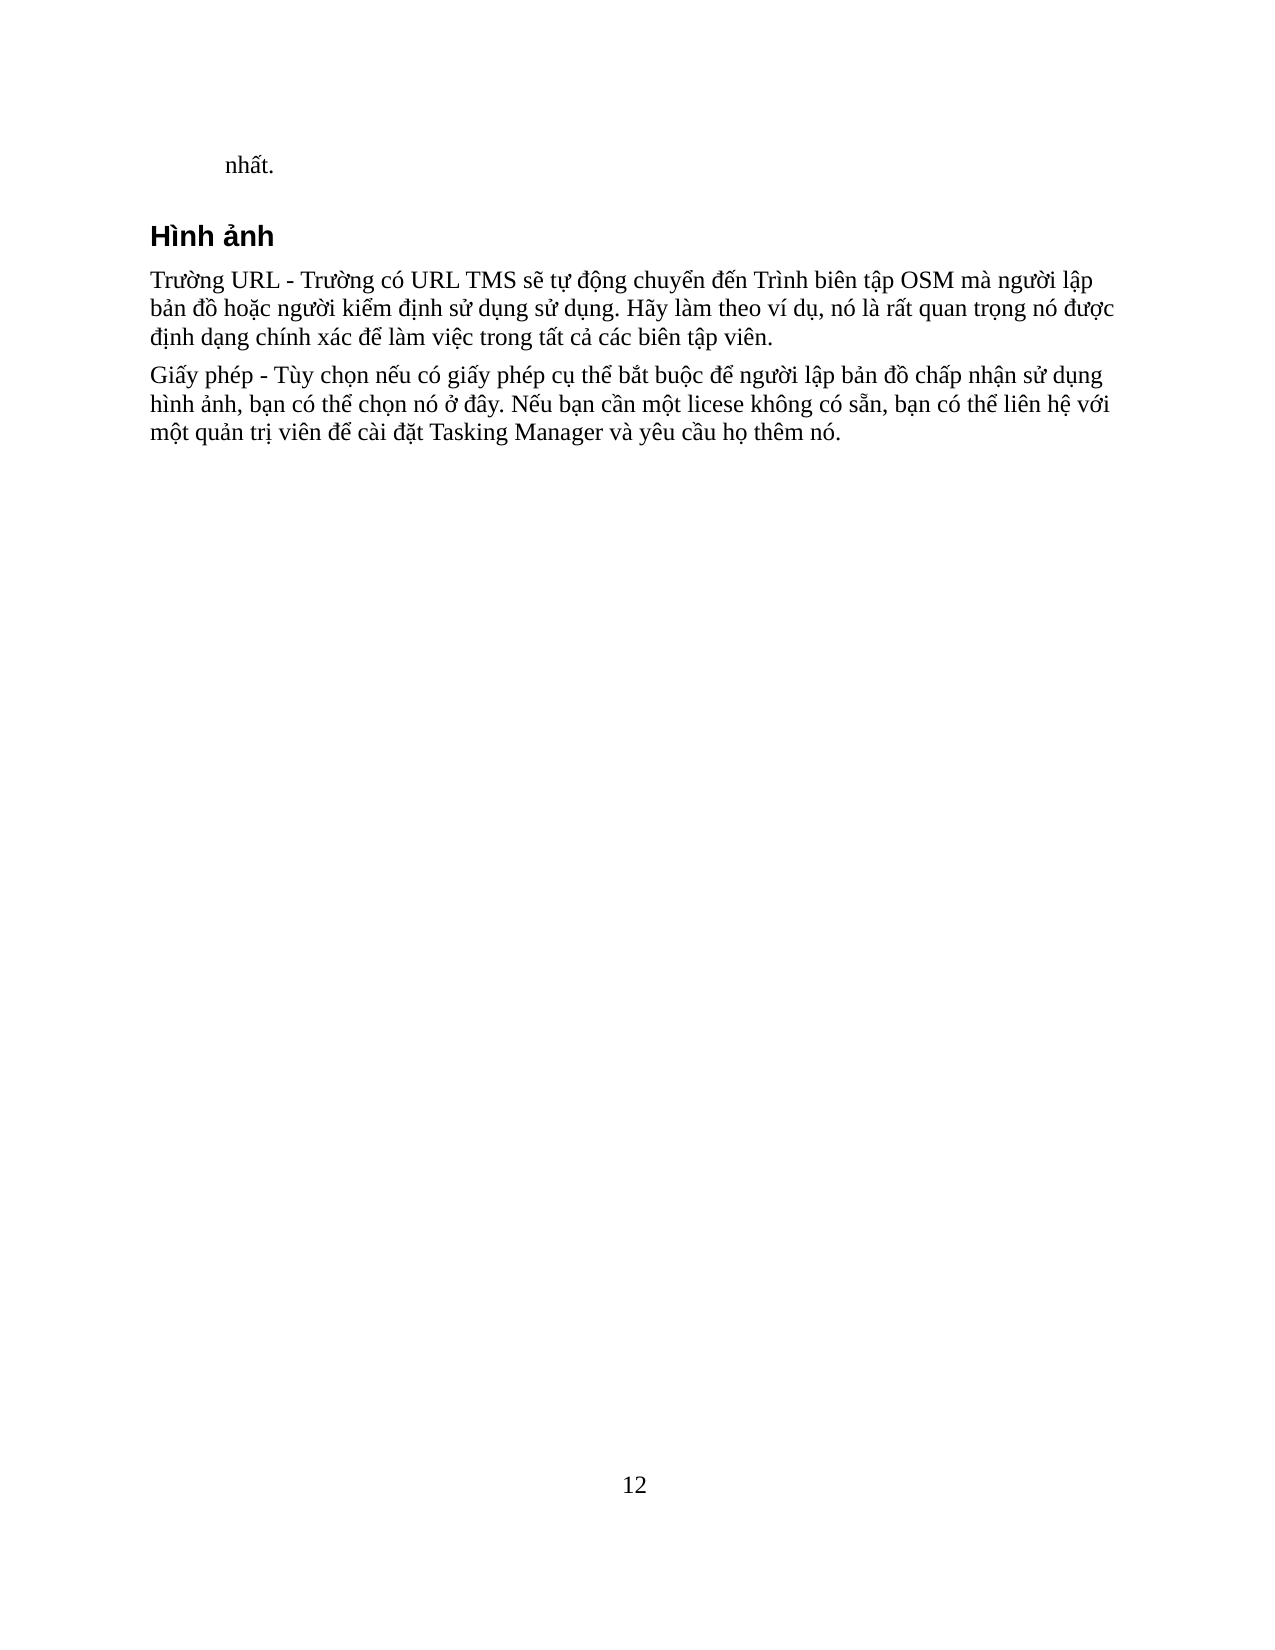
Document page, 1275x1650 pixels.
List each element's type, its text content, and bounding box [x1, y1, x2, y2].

text nhất. [225, 150, 1125, 179]
subtitle Hình ảnh [150, 219, 1125, 252]
text Giấy phép - Tùy chọn nếu có giấy phép cụ thể bắt buộc để người lập bản đồ chấp nhận sử dụng hình ảnh, bạn có thể chọn nó ở đây. Nếu bạn cần một licese không có sẵn, bạn có thể liên hệ với một quản trị viên để cài đặt Tasking Manager và yêu cầu họ thêm nó. [150, 360, 1125, 446]
text Trường URL - Trường có URL TMS sẽ tự động chuyển đến Trình biên tập OSM mà người lập bản đồ hoặc người kiểm định sử dụng sử dụng. Hãy làm theo ví dụ, nó là rất quan trọng nó được định dạng chính xác để làm việc trong tất cả các biên tập viên. [150, 265, 1125, 351]
